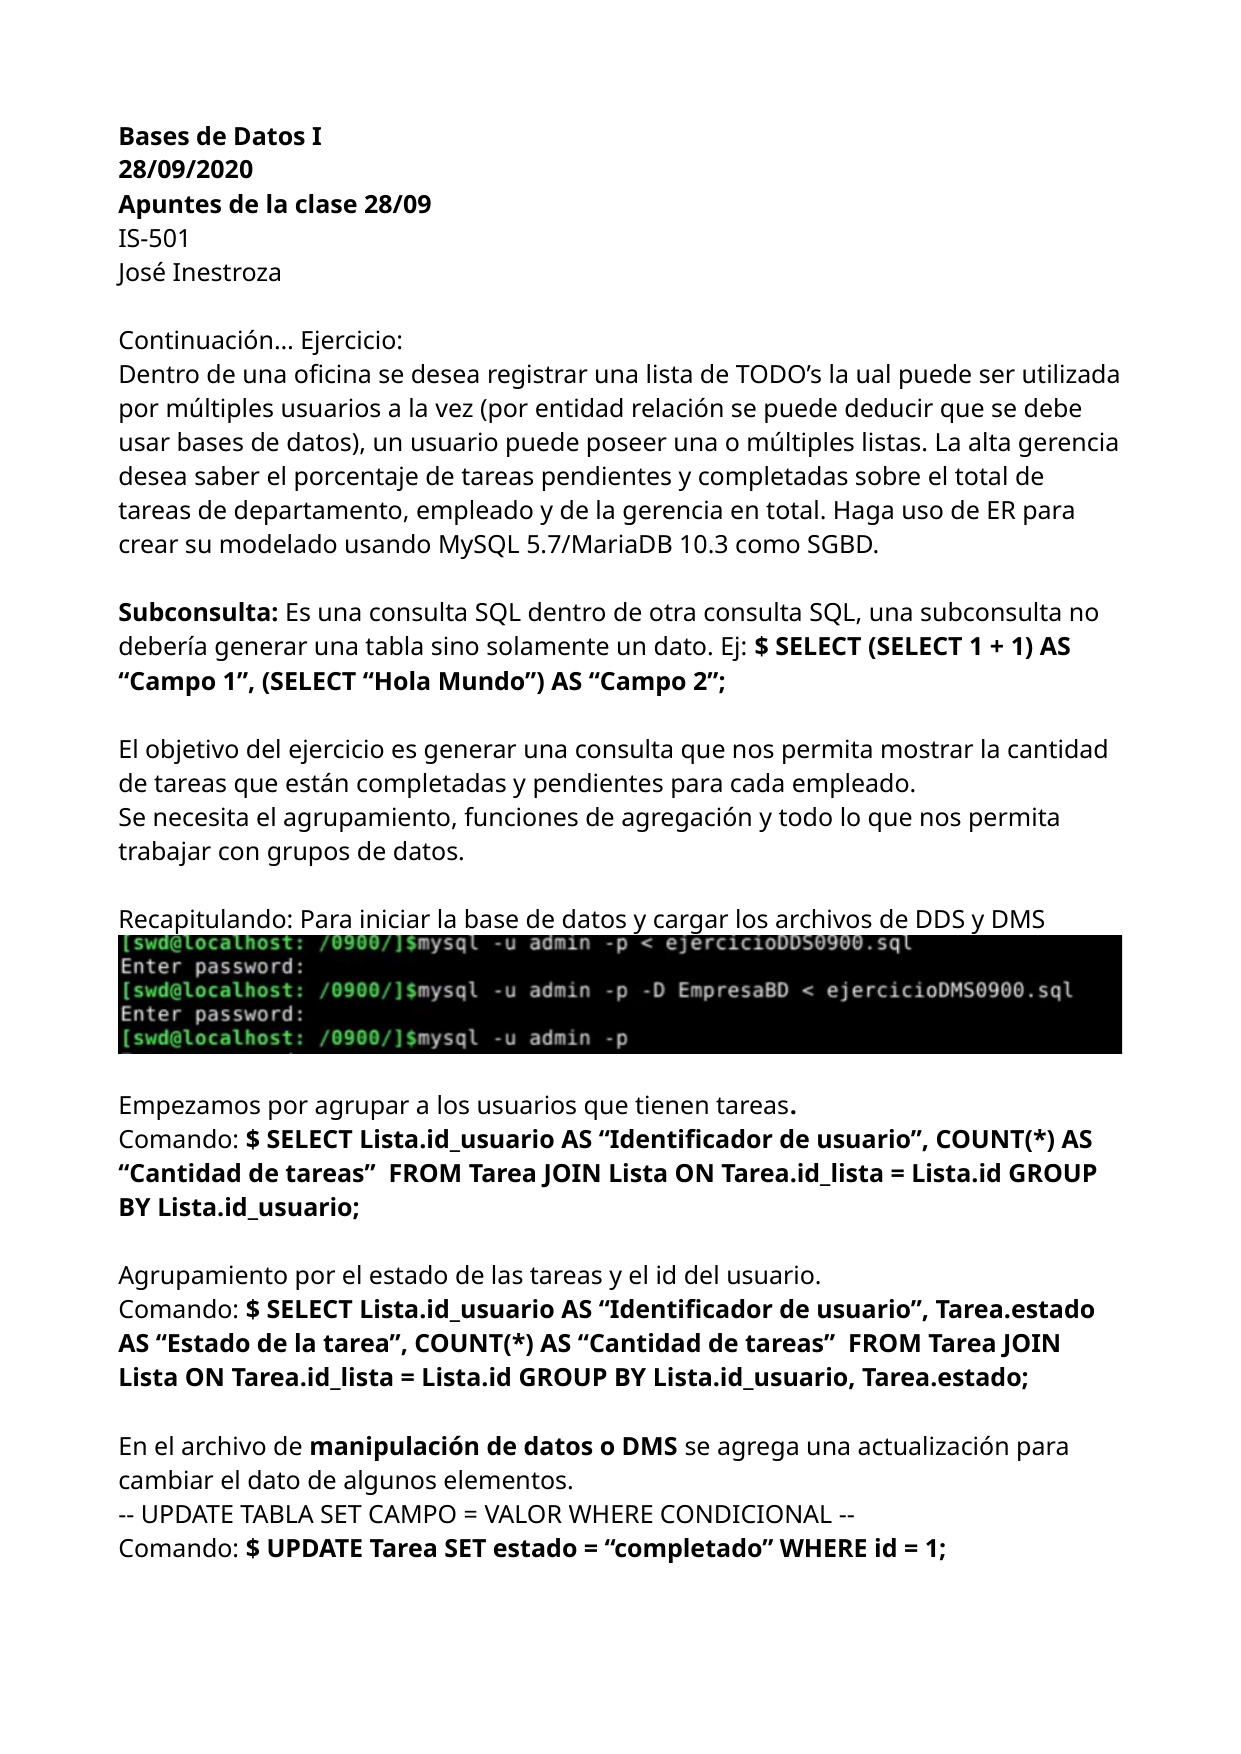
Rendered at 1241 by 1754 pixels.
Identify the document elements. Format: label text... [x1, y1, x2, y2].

text IS-501 José Inestroza [118, 220, 1122, 288]
text El objetivo del ejercicio es generar una consulta que nos permita mostrar la cantidad de tareas que están completadas y pendientes para cada empleado. Se necesita el agrupamiento, funciones de agregación y todo lo que nos permita trabajar con grupos de datos. [118, 731, 1122, 867]
text En el archivo de manipulación de datos o DMS se agrega una actualización para cambiar el dato de algunos elementos. [118, 1428, 1122, 1496]
text Continuación… Ejercicio: Dentro de una oficina se desea registrar una lista de TODO’s la ual puede ser utilizada por múltiples usuarios a la vez (por entidad relación se puede deducir que se debe usar bases de datos), un usuario puede poseer una o múltiples listas. La alta gerencia desea saber el porcentaje de tareas pendientes y completadas sobre el total de tareas de departamento, empleado y de la gerencia en total. Haga uso de ER para crear su modelado usando MySQL 5.7/MariaDB 10.3 como SGBD. [118, 322, 1122, 561]
text Comando: $ UPDATE Tarea SET estado = “completado” WHERE id = 1; [118, 1530, 1122, 1564]
text Empezamos por agrupar a los usuarios que tienen tareas. Comando: $ SELECT Lista.id_usuario AS “Identificador de usuario”, COUNT(*) AS “Cantidad de tareas” FROM Tarea JOIN Lista ON Tarea.id_lista = Lista.id GROUP BY Lista.id_usuario; [118, 1054, 1122, 1224]
text 28/09/2020 [118, 152, 1122, 186]
text Bases de Datos I [118, 118, 1122, 152]
text Subconsulta: Es una consulta SQL dentro de otra consulta SQL, una subconsulta no debería generar una tabla sino solamente un dato. Ej: $ SELECT (SELECT 1 + 1) AS “Campo 1”, (SELECT “Hola Mundo”) AS “Campo 2”; [118, 595, 1122, 697]
text -- UPDATE TABLA SET CAMPO = VALOR WHERE CONDICIONAL -- [118, 1496, 1122, 1530]
text Recapitulando: Para iniciar la base de datos y cargar los archivos de DDS y DMS [118, 902, 1122, 935]
text Apuntes de la clase 28/09 [118, 186, 1122, 220]
text Agrupamiento por el estado de las tareas y el id del usuario. Comando: $ SELECT Lista.id_usuario AS “Identificador de usuario”, Tarea.estado AS “Estado de la tarea”, COUNT(*) AS “Cantidad de tareas” FROM Tarea JOIN Lista ON Tarea.id_lista = Lista.id GROUP BY Lista.id_usuario, Tarea.estado; [118, 1258, 1122, 1394]
